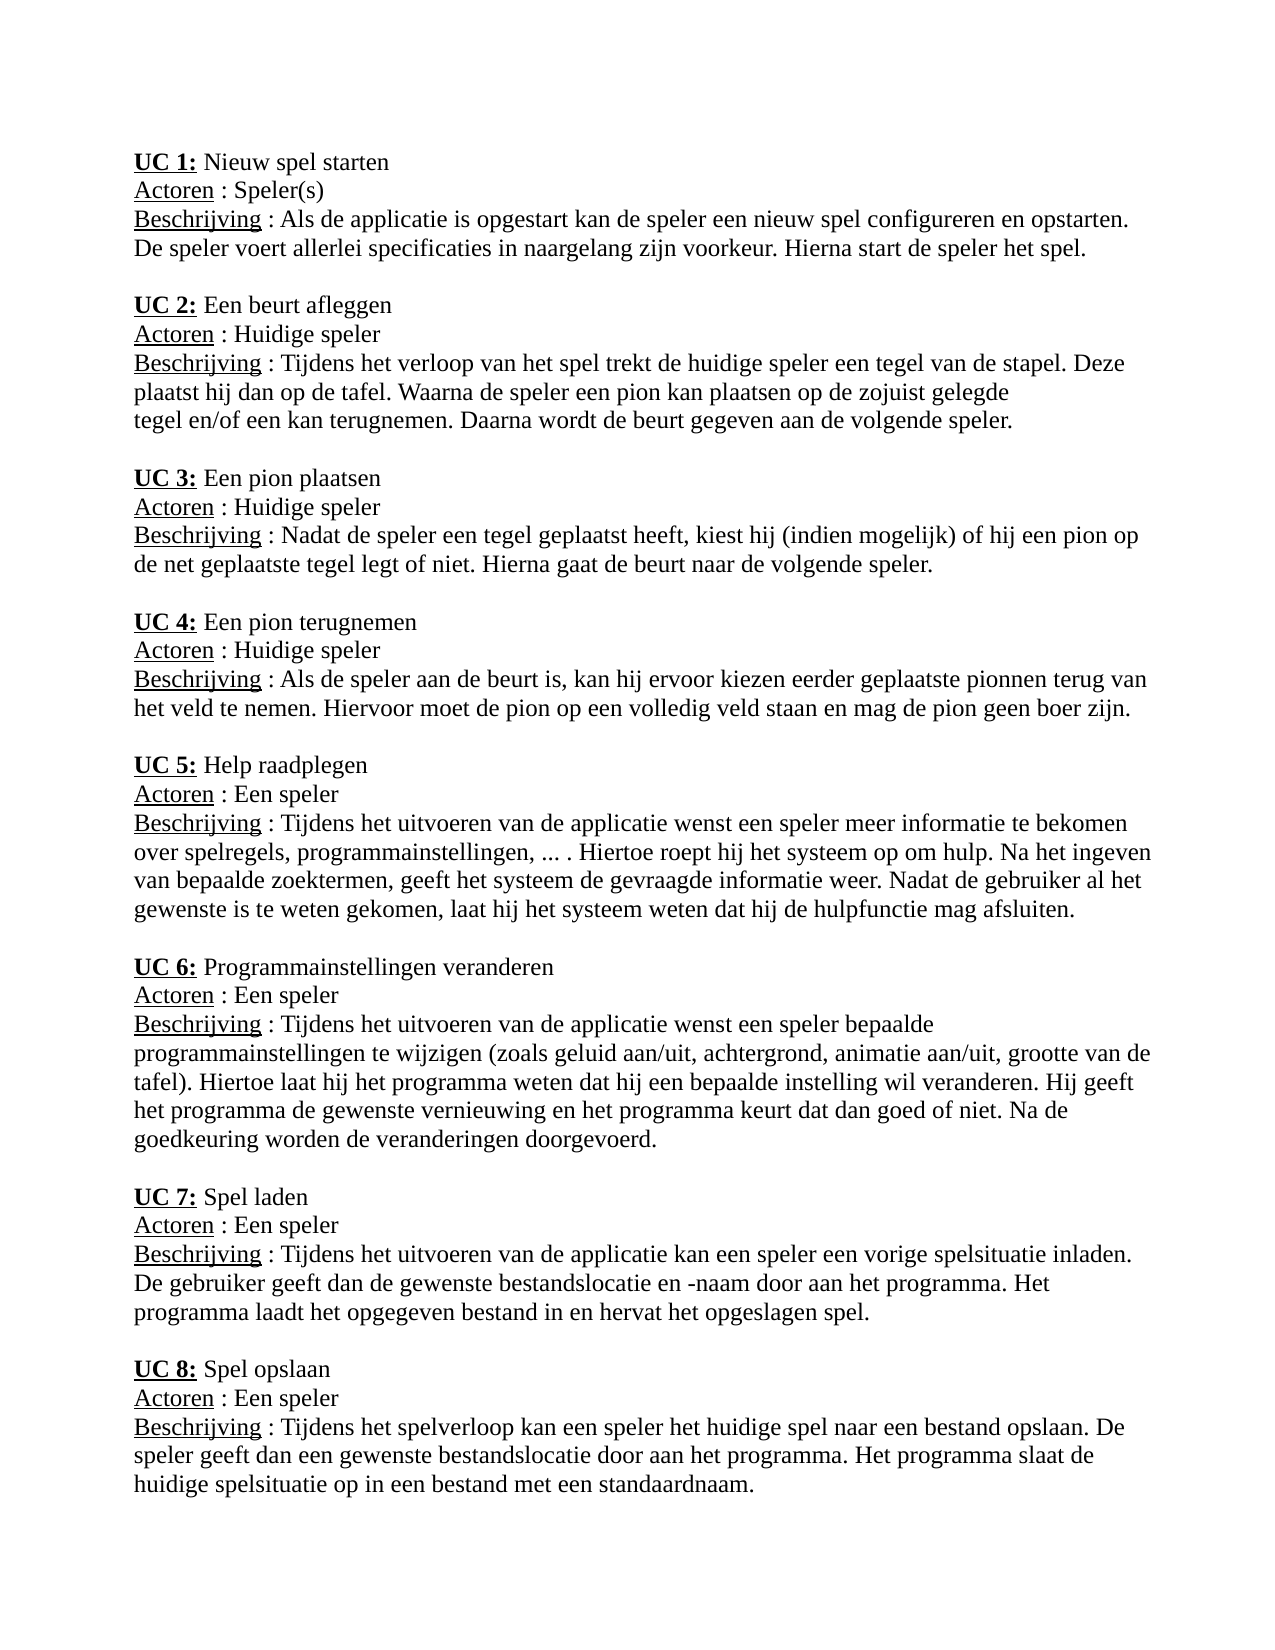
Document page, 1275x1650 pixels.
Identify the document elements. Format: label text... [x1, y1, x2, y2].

text Beschrijving : Tijdens het uitvoeren van de applicatie wenst een speler meer informatie te bekomen over spelregels, programmainstellingen, ... . Hiertoe roept hij het systeem op om hulp. Na het ingeven van bepaalde zoektermen, geeft het systeem de gevraagde informatie weer. Nadat de gebruiker al het gewenste is te weten gekomen, laat hij het systeem weten dat hij de hulpfunctie mag afsluiten. [134, 808, 1157, 923]
text Actoren : Speler(s) [134, 176, 1157, 204]
text Actoren : Een speler [134, 981, 1157, 1009]
text UC 5: Help raadplegen [134, 751, 1157, 779]
text Actoren : Een speler [134, 1211, 1157, 1239]
text Actoren : Huidige speler [134, 636, 1157, 664]
text Actoren : Een speler [134, 1383, 1157, 1412]
text UC 6: Programmainstellingen veranderen [134, 952, 1157, 981]
text Actoren : Een speler [134, 779, 1157, 808]
text Beschrijving : Nadat de speler een tegel geplaatst heeft, kiest hij (indien mogelijk) of hij een pion op de net geplaatste tegel legt of niet. Hierna gaat de beurt naar de volgende speler. [134, 521, 1157, 578]
text UC 3: Een pion plaatsen [134, 463, 1157, 492]
text UC 1: Nieuw spel starten [134, 147, 1157, 176]
text UC 2: Een beurt afleggen [134, 291, 1157, 319]
text Beschrijving : Als de applicatie is opgestart kan de speler een nieuw spel configureren en opstarten. De speler voert allerlei specificaties in naargelang zijn voorkeur. Hierna start de speler het spel. [134, 204, 1157, 262]
text Beschrijving : Tijdens het uitvoeren van de applicatie wenst een speler bepaalde programmainstellingen te wijzigen (zoals geluid aan/uit, achtergrond, animatie aan/uit, grootte van de tafel). Hiertoe laat hij het programma weten dat hij een bepaalde instelling wil veranderen. Hij geeft het programma de gewenste vernieuwing en het programma keurt dat dan goed of niet. Na de goedkeuring worden de veranderingen doorgevoerd. [134, 1009, 1157, 1153]
text Beschrijving : Tijdens het spelverloop kan een speler het huidige spel naar een bestand opslaan. De speler geeft dan een gewenste bestandslocatie door aan het programma. Het programma slaat de huidige spelsituatie op in een bestand met een standaardnaam. [134, 1412, 1157, 1498]
text Beschrijving : Als de speler aan de beurt is, kan hij ervoor kiezen eerder geplaatste pionnen terug van het veld te nemen. Hiervoor moet de pion op een volledig veld staan en mag de pion geen boer zijn. [134, 664, 1157, 722]
text UC 4: Een pion terugnemen [134, 607, 1157, 636]
text tegel en/of een kan terugnemen. Daarna wordt de beurt gegeven aan de volgende speler. [134, 406, 1157, 434]
text Beschrijving : Tijdens het verloop van het spel trekt de huidige speler een tegel van de stapel. Deze plaatst hij dan op de tafel. Waarna de speler een pion kan plaatsen op de zojuist gelegde [134, 348, 1157, 406]
text Actoren : Huidige speler [134, 319, 1157, 348]
text UC 7: Spel laden [134, 1182, 1157, 1211]
text UC 8: Spel opslaan [134, 1354, 1157, 1383]
text Beschrijving : Tijdens het uitvoeren van de applicatie kan een speler een vorige spelsituatie inladen. De gebruiker geeft dan de gewenste bestandslocatie en -naam door aan het programma. Het programma laadt het opgegeven bestand in en hervat het opgeslagen spel. [134, 1239, 1157, 1326]
text Actoren : Huidige speler [134, 492, 1157, 521]
